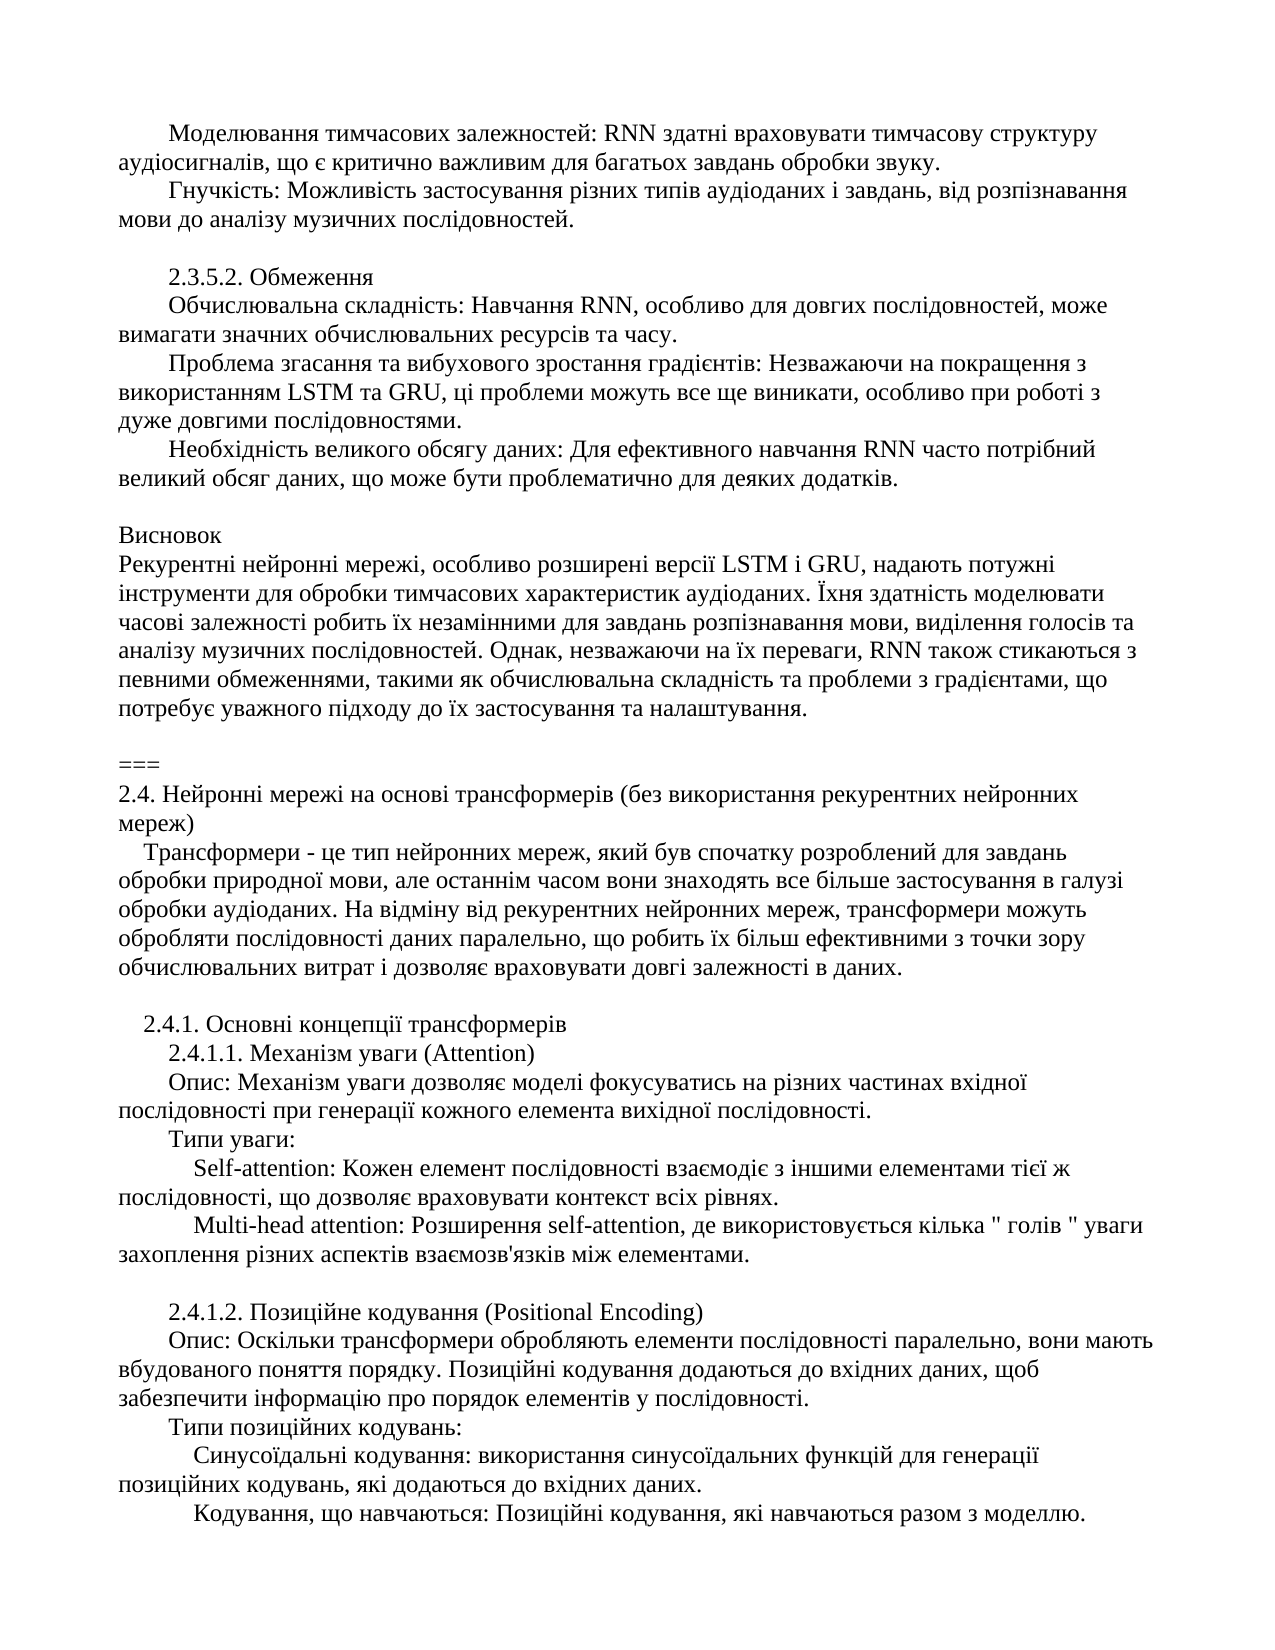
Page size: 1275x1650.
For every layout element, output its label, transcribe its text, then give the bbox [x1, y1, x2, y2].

text Висновок [118, 521, 1157, 549]
text Синусоїдальні кодування: використання синусоїдальних функцій для генерації позиційних кодувань, які додаються до вхідних даних. [118, 1441, 1157, 1498]
text Типи позиційних кодувань: [118, 1412, 1157, 1441]
text 2.4. Нейронні мережі на основі трансформерів (без використання рекурентних нейронних мереж) [118, 779, 1157, 837]
text Опис: Механізм уваги дозволяє моделі фокусуватись на різних частинах вхідної послідовності при генерації кожного елемента вихідної послідовності. [118, 1067, 1157, 1124]
text === [118, 751, 1157, 779]
text Multi-head attention: Розширення self-attention, де використовується кілька " голів " уваги захоплення різних аспектів взаємозв'язків між елементами. [118, 1211, 1157, 1268]
text Рекурентні нейронні мережі, особливо розширені версії LSTM і GRU, надають потужні інструменти для обробки тимчасових характеристик аудіоданих. Їхня здатність моделювати часові залежності робить їх незамінними для завдань розпізнавання мови, виділення голосів та аналізу музичних послідовностей. Однак, незважаючи на їх переваги, RNN також стикаються з певними обмеженнями, такими як обчислювальна складність та проблеми з градієнтами, що потребує уважного підходу до їх застосування та налаштування. [118, 549, 1157, 722]
text Кодування, що навчаються: Позиційні кодування, які навчаються разом з моделлю. [118, 1498, 1157, 1527]
text 2.3.5.2. Обмеження [118, 262, 1157, 291]
text Необхідність великого обсягу даних: Для ефективного навчання RNN часто потрібний великий обсяг даних, що може бути проблематично для деяких додатків. [118, 434, 1157, 492]
text Моделювання тимчасових залежностей: RNN здатні враховувати тимчасову структуру аудіосигналів, що є критично важливим для багатьох завдань обробки звуку. [118, 118, 1157, 176]
text 2.4.1.2. Позиційне кодування (Positional Encoding) [118, 1297, 1157, 1326]
text Обчислювальна складність: Навчання RNN, особливо для довгих послідовностей, може вимагати значних обчислювальних ресурсів та часу. [118, 291, 1157, 348]
text Трансформери - це тип нейронних мереж, який був спочатку розроблений для завдань обробки природної мови, але останнім часом вони знаходять все більше застосування в галузі обробки аудіоданих. На відміну від рекурентних нейронних мереж, трансформери можуть обробляти послідовності даних паралельно, що робить їх більш ефективними з точки зору обчислювальних витрат і дозволяє враховувати довгі залежності в даних. [118, 837, 1157, 981]
text 2.4.1. Основні концепції трансформерів [118, 1009, 1157, 1038]
text Опис: Оскільки трансформери обробляють елементи послідовності паралельно, вони мають вбудованого поняття порядку. Позиційні кодування додаються до вхідних даних, щоб забезпечити інформацію про порядок елементів у послідовності. [118, 1326, 1157, 1412]
text Типи уваги: [118, 1124, 1157, 1153]
text 2.4.1.1. Механізм уваги (Attention) [118, 1038, 1157, 1067]
text Проблема згасання та вибухового зростання градієнтів: Незважаючи на покращення з використанням LSTM та GRU, ці проблеми можуть все ще виникати, особливо при роботі з дуже довгими послідовностями. [118, 348, 1157, 434]
text Self-attention: Кожен елемент послідовності взаємодіє з іншими елементами тієї ж послідовності, що дозволяє враховувати контекст всіх рівнях. [118, 1153, 1157, 1211]
text Гнучкість: Можливість застосування різних типів аудіоданих і завдань, від розпізнавання мови до аналізу музичних послідовностей. [118, 176, 1157, 233]
